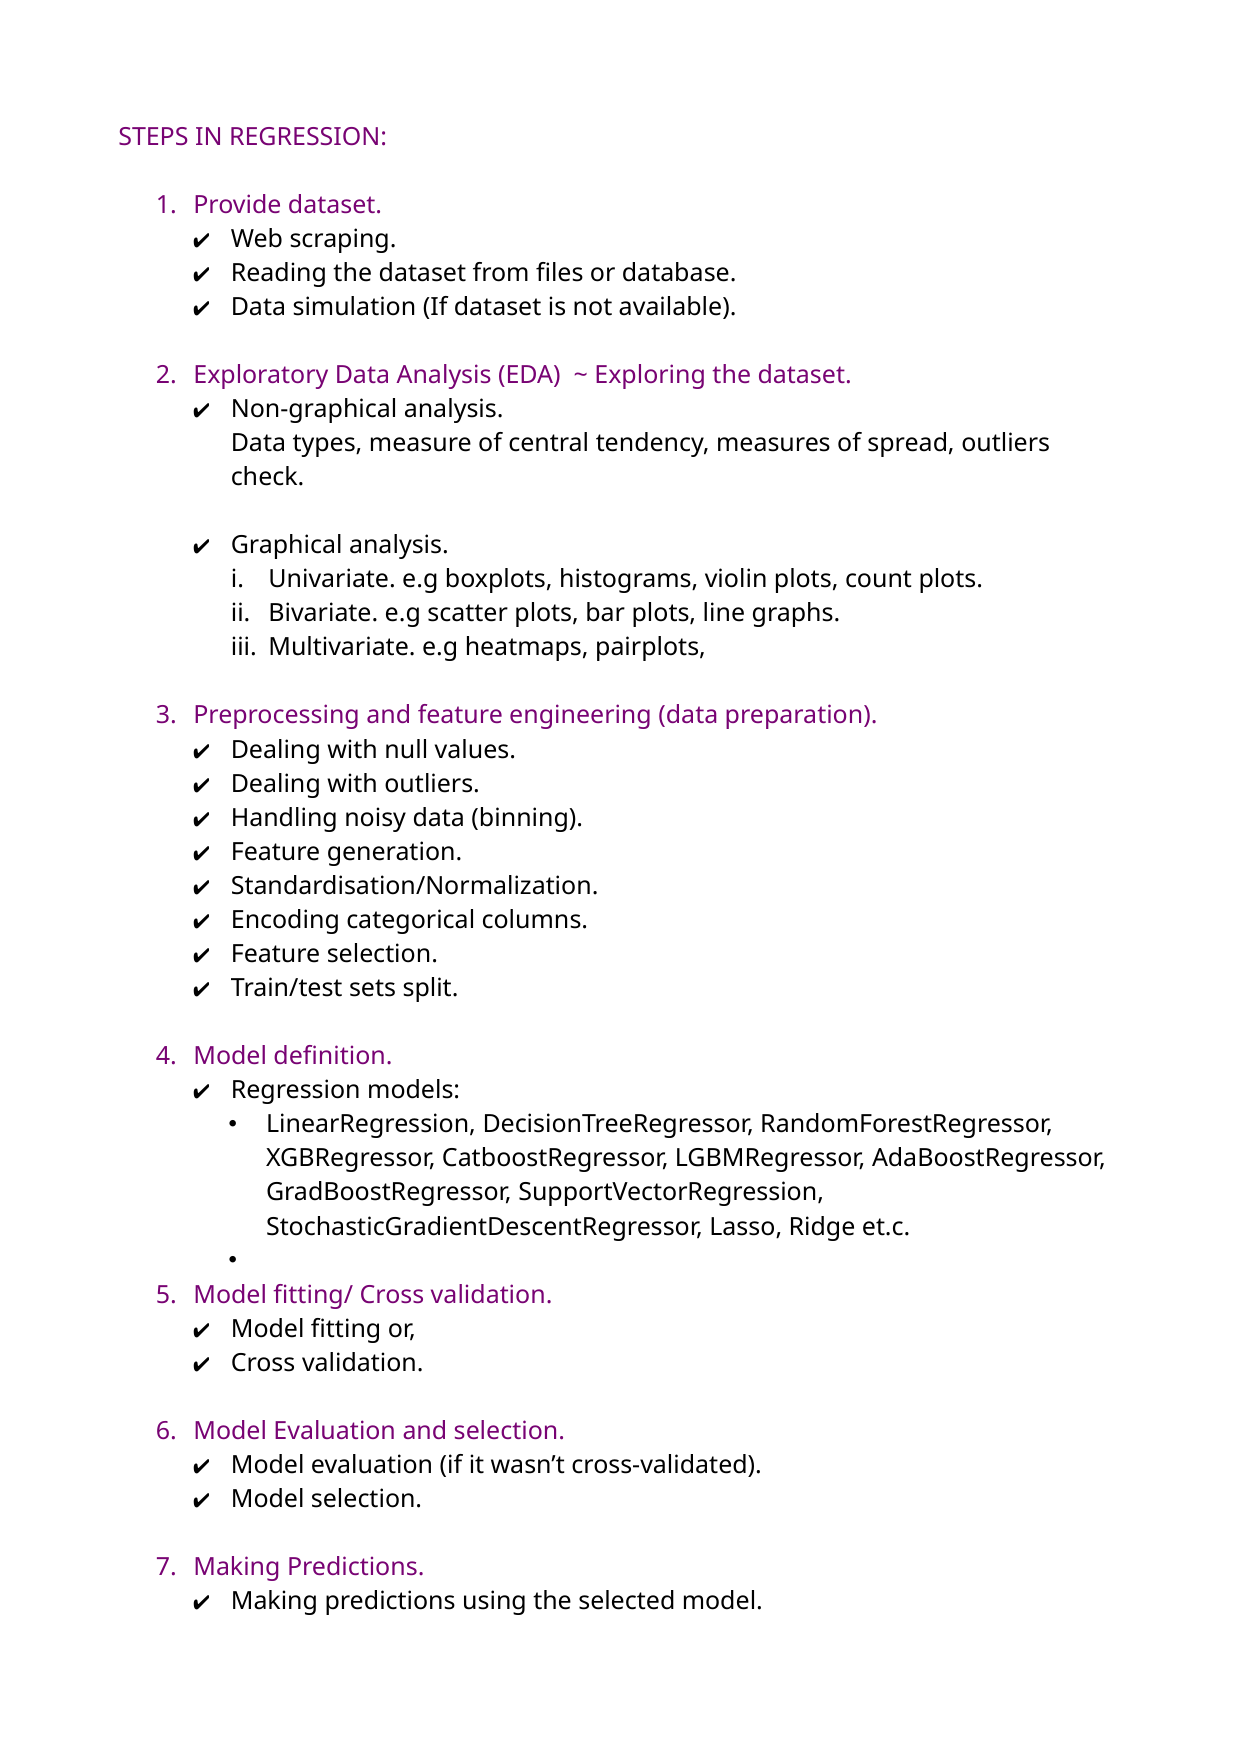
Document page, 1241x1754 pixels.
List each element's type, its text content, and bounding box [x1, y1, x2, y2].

list Encoding categorical columns. [193, 902, 1122, 936]
list Data simulation (If dataset is not available). [193, 288, 1122, 322]
list Exploratory Data Analysis (EDA) ~ Exploring the dataset. [156, 357, 1122, 391]
list LinearRegression, DecisionTreeRegressor, RandomForestRegressor, XGBRegressor, CatboostRegressor, LGBMRegressor, AdaBoostRegressor, GradBoostRegressor, SupportVectorRegression, StochasticGradientDescentRegressor, Lasso, Ridge et.c. [228, 1106, 1122, 1242]
list Dealing with outliers. [193, 765, 1122, 799]
list Preprocessing and feature engineering (data preparation). [156, 697, 1122, 731]
list Provide dataset. [156, 186, 1122, 220]
list Univariate. e.g boxplots, histograms, violin plots, count plots. [231, 561, 1122, 595]
text STEPS IN REGRESSION: [118, 118, 1122, 152]
list Standardisation/Normalization. [193, 867, 1122, 902]
list Web scraping. [193, 220, 1122, 254]
list Model evaluation (if it wasn’t cross-validated). [193, 1447, 1122, 1481]
list Non-graphical analysis. [193, 391, 1122, 425]
list Model fitting or, [193, 1310, 1122, 1344]
list Making Predictions. [156, 1549, 1122, 1583]
list Reading the dataset from files or database. [193, 254, 1122, 288]
list Handling noisy data (binning). [193, 799, 1122, 833]
list Multivariate. e.g heatmaps, pairplots, [231, 629, 1122, 663]
list Dealing with null values. [193, 731, 1122, 765]
list Cross validation. [193, 1344, 1122, 1378]
list Feature generation. [193, 833, 1122, 867]
list Data types, measure of central tendency, measures of spread, outliers check. [193, 425, 1122, 493]
list Model Evaluation and selection. [156, 1412, 1122, 1447]
list Model selection. [193, 1481, 1122, 1515]
list Train/test sets split. [193, 970, 1122, 1004]
list Regression models: [193, 1072, 1122, 1106]
list Model definition. [156, 1038, 1122, 1072]
list Graphical analysis. [193, 527, 1122, 561]
list Making predictions using the selected model. [193, 1583, 1122, 1617]
list Model fitting/ Cross validation. [156, 1276, 1122, 1310]
list Bivariate. e.g scatter plots, bar plots, line graphs. [231, 595, 1122, 629]
list Feature selection. [193, 936, 1122, 970]
